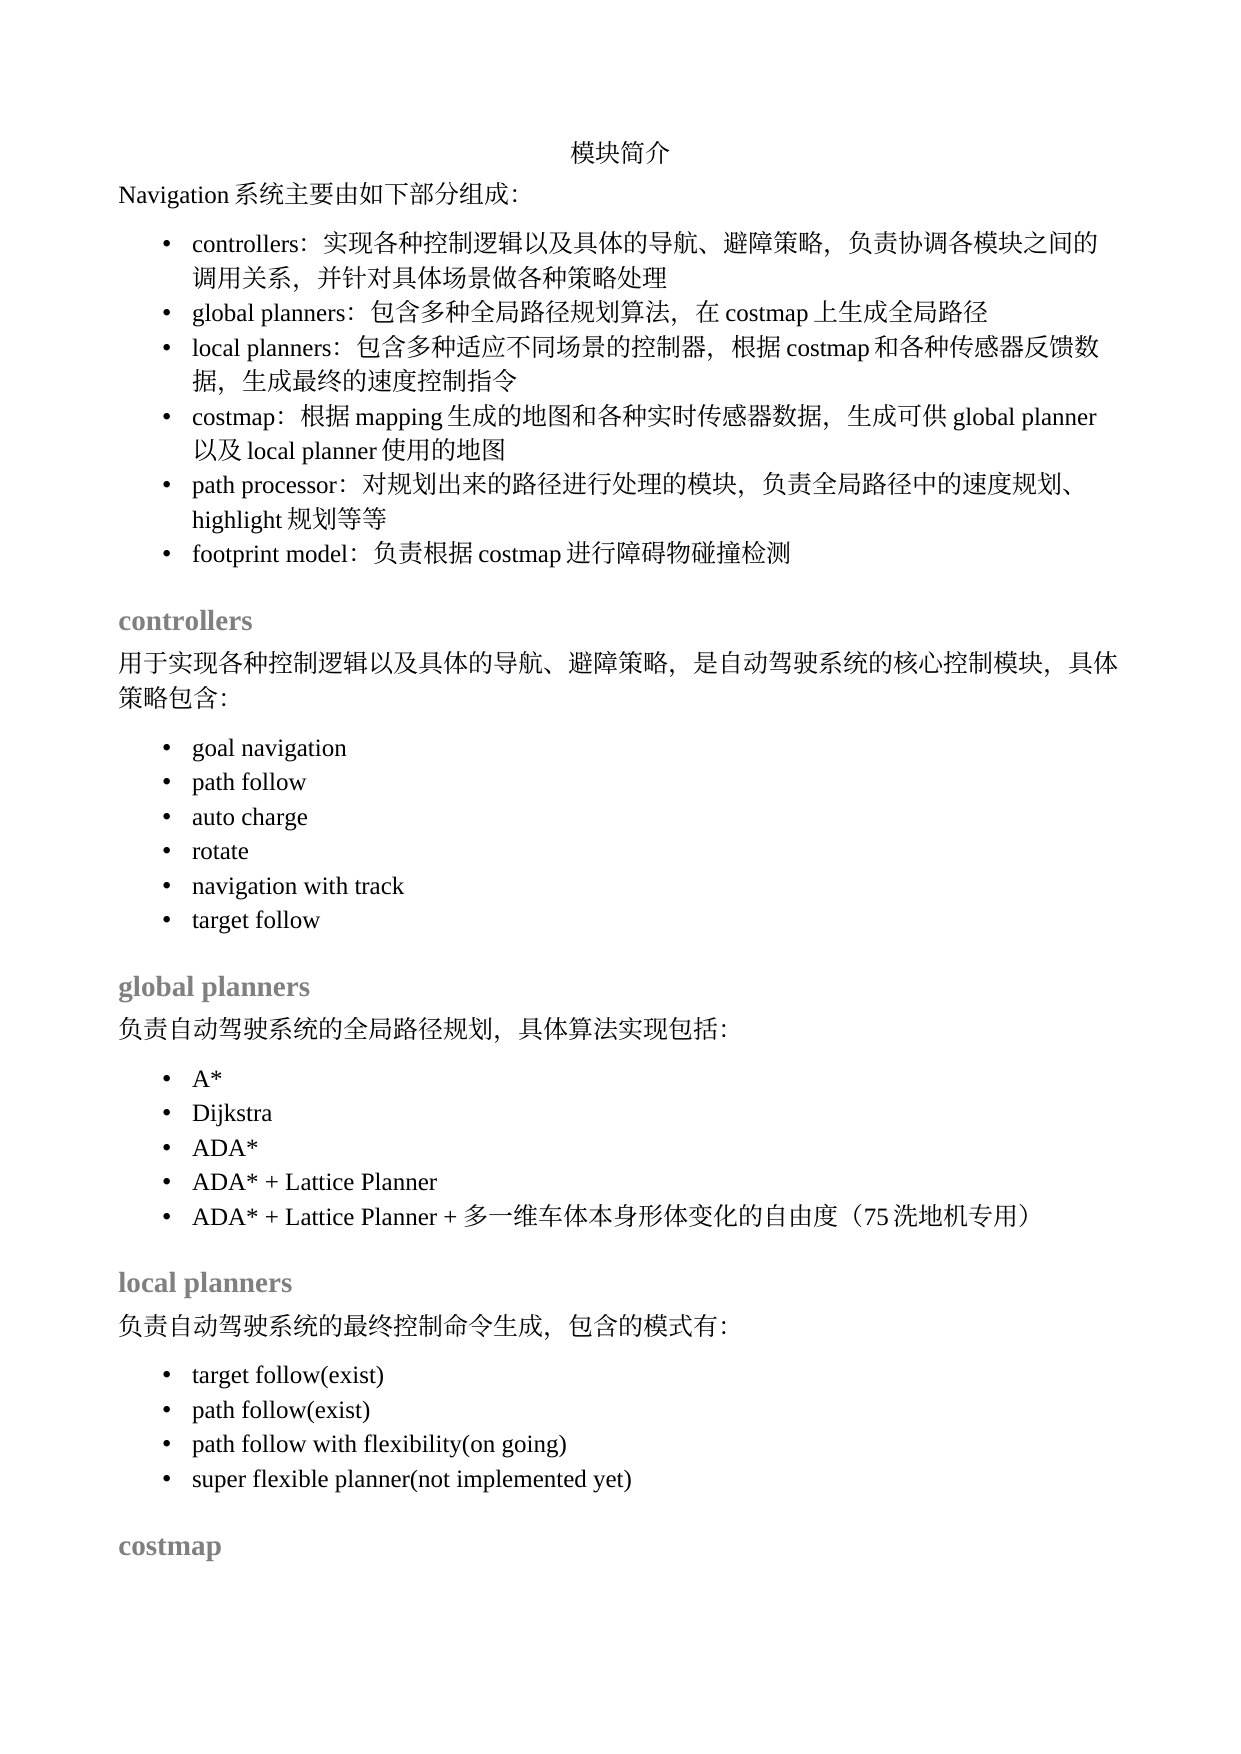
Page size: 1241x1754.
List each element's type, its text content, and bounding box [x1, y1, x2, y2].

text 用于实现各种控制逻辑以及具体的导航、避障策略，是自动驾驶系统的核心控制模块，具体策略包含： [118, 649, 1122, 712]
list super flexible planner(not implemented yet) [162, 1464, 1122, 1493]
list auto charge [162, 802, 1122, 831]
list goal navigation [162, 733, 1122, 762]
list controllers：实现各种控制逻辑以及具体的导航、避障策略，负责协调各模块之间的调用关系，并针对具体场景做各种策略处理 [162, 229, 1122, 292]
text 负责自动驾驶系统的全局路径规划，具体算法实现包括： [118, 1015, 1122, 1044]
text Navigation系统主要由如下部分组成： [118, 180, 1122, 209]
list Dijkstra [162, 1098, 1122, 1127]
list footprint model：负责根据costmap进行障碍物碰撞检测 [162, 539, 1122, 568]
text controllers [118, 603, 1122, 637]
list ADA* + Lattice Planner [162, 1167, 1122, 1196]
list path follow [162, 767, 1122, 796]
text 负责自动驾驶系统的最终控制命令生成，包含的模式有： [118, 1312, 1122, 1340]
list global planners：包含多种全局路径规划算法，在costmap上生成全局路径 [162, 298, 1122, 327]
list local planners：包含多种适应不同场景的控制器，根据costmap和各种传感器反馈数据，生成最终的速度控制指令 [162, 333, 1122, 396]
list navigation with track [162, 871, 1122, 899]
list costmap：根据mapping生成的地图和各种实时传感器数据，生成可供global planner以及local planner使用的地图 [162, 402, 1122, 465]
list path follow(exist) [162, 1395, 1122, 1424]
text global planners [118, 969, 1122, 1002]
list ADA* + Lattice Planner + 多一维车体本身形体变化的自由度（75洗地机专用） [162, 1202, 1122, 1231]
list rotate [162, 836, 1122, 865]
list target follow [162, 905, 1122, 934]
list A* [162, 1064, 1122, 1093]
text 模块简介 [118, 139, 1122, 168]
list target follow(exist) [162, 1361, 1122, 1389]
list path follow with flexibility(on going) [162, 1429, 1122, 1458]
list path processor：对规划出来的路径进行处理的模块，负责全局路径中的速度规划、highlight规划等等 [162, 471, 1122, 534]
text costmap [118, 1528, 1122, 1561]
list ADA* [162, 1133, 1122, 1162]
text local planners [118, 1266, 1122, 1299]
